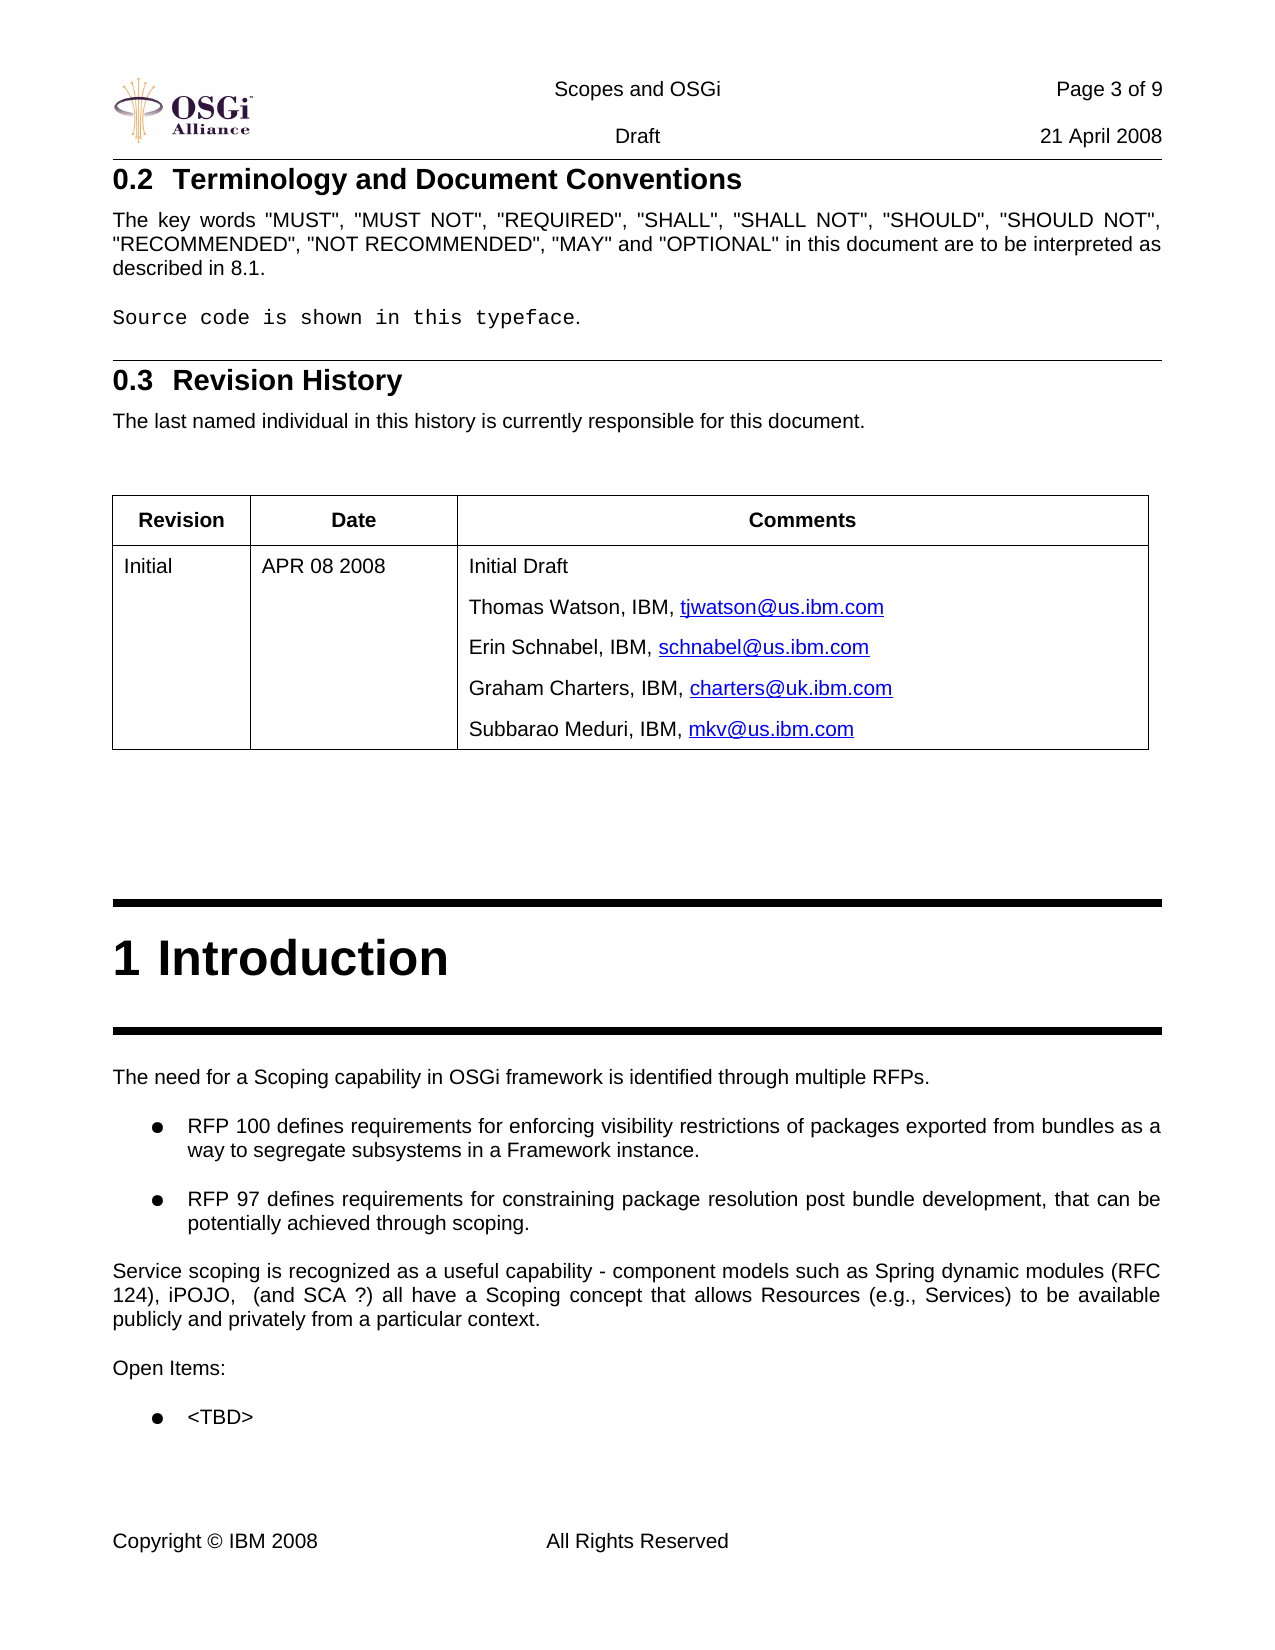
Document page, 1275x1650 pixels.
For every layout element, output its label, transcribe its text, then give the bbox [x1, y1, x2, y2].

table_cell APR 08 2008 [251, 546, 457, 749]
text The last named individual in this history is currently responsible for this document. [112, 409, 1162, 433]
subtitle Revision History [112, 361, 1162, 397]
list <TBD> [150, 1405, 1162, 1429]
table_cell Initial [113, 546, 250, 749]
table_cell Initial Draft Thomas Watson, IBM, tjwatson@us.ibm.com Erin Schnabel, IBM, schnabel@us.ibm.com Graham Charters, IBM, charters@uk.ibm.com Subbarao Meduri, IBM, mkv@us.ibm.com [458, 546, 1148, 749]
text Service scoping is recognized as a useful capability - component models such as Spring dynamic modules (RFC 124), iPOJO, (and SCA ?) all have a Scoping concept that allows Resources (e.g., Services) to be available publicly and privately from a particular context. [112, 1259, 1162, 1331]
text Open Items: [112, 1356, 1162, 1380]
text The need for a Scoping capability in OSGi framework is identified through multiple RFPs. [112, 1064, 1162, 1088]
subtitle Terminology and Document Conventions [112, 160, 1162, 196]
text The key words "MUST", "MUST NOT", "REQUIRED", "SHALL", "SHALL NOT", "SHOULD", "SHOULD NOT", "RECOMMENDED", "NOT RECOMMENDED", "MAY" and "OPTIONAL" in this document are to be interpreted as described in 8.1. [112, 208, 1162, 280]
subtitle Introduction [112, 900, 1162, 1035]
table_header Date [251, 496, 457, 544]
table_header Revision [113, 496, 250, 544]
text Source code is shown in this typeface. [112, 305, 1162, 331]
list RFP 97 defines requirements for constraining package resolution post bundle development, that can be potentially achieved through scoping. [150, 1186, 1162, 1234]
list RFP 100 defines requirements for enforcing visibility restrictions of packages exported from bundles as a way to segregate subsystems in a Framework instance. [150, 1113, 1162, 1161]
picture [114, 78, 254, 143]
table_header Comments [458, 496, 1148, 544]
